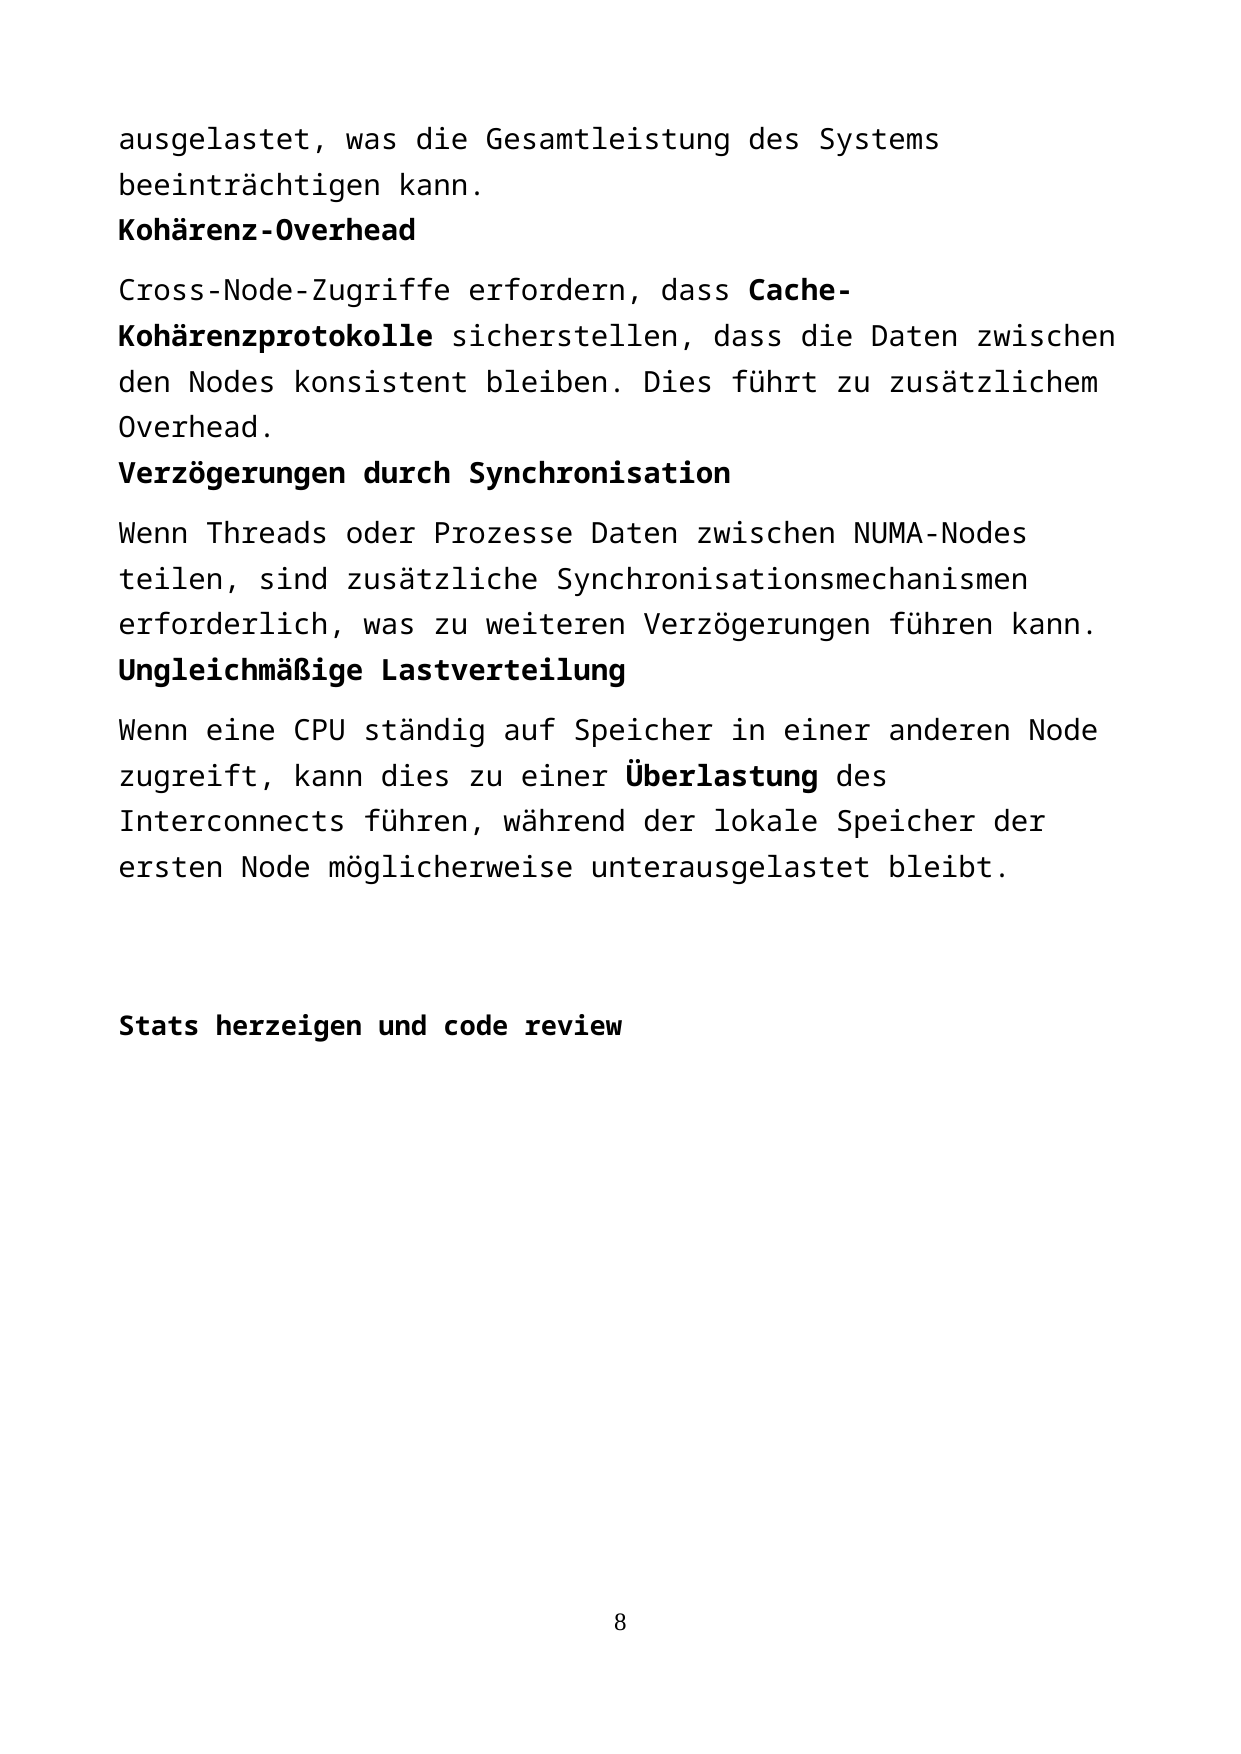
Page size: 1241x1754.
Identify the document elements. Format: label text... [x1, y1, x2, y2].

text Wenn eine CPU ständig auf Speicher in einer anderen Node zugreift, kann dies zu einer Überlastung des Interconnects führen, während der lokale Speicher der ersten Node möglicherweise unterausgelastet bleibt. [118, 709, 1122, 886]
text Verzögerungen durch Synchronisation [118, 452, 1122, 492]
text Cross-Node-Zugriffe erfordern, dass Cache-Kohärenzprotokolle sicherstellen, dass die Daten zwischen den Nodes konsistent bleiben. Dies führt zu zusätzlichem Overhead. [118, 269, 1122, 446]
text Stats herzeigen und code review [118, 1006, 1122, 1043]
text ausgelastet, was die Gesamtleistung des Systems beeinträchtigen kann. [118, 118, 1122, 203]
text Wenn Threads oder Prozesse Daten zwischen NUMA-Nodes teilen, sind zusätzliche Synchronisationsmechanismen erforderlich, was zu weiteren Verzögerungen führen kann. [118, 512, 1122, 643]
text Ungleichmäßige Lastverteilung [118, 649, 1122, 689]
text Kohärenz-Overhead [118, 209, 1122, 249]
